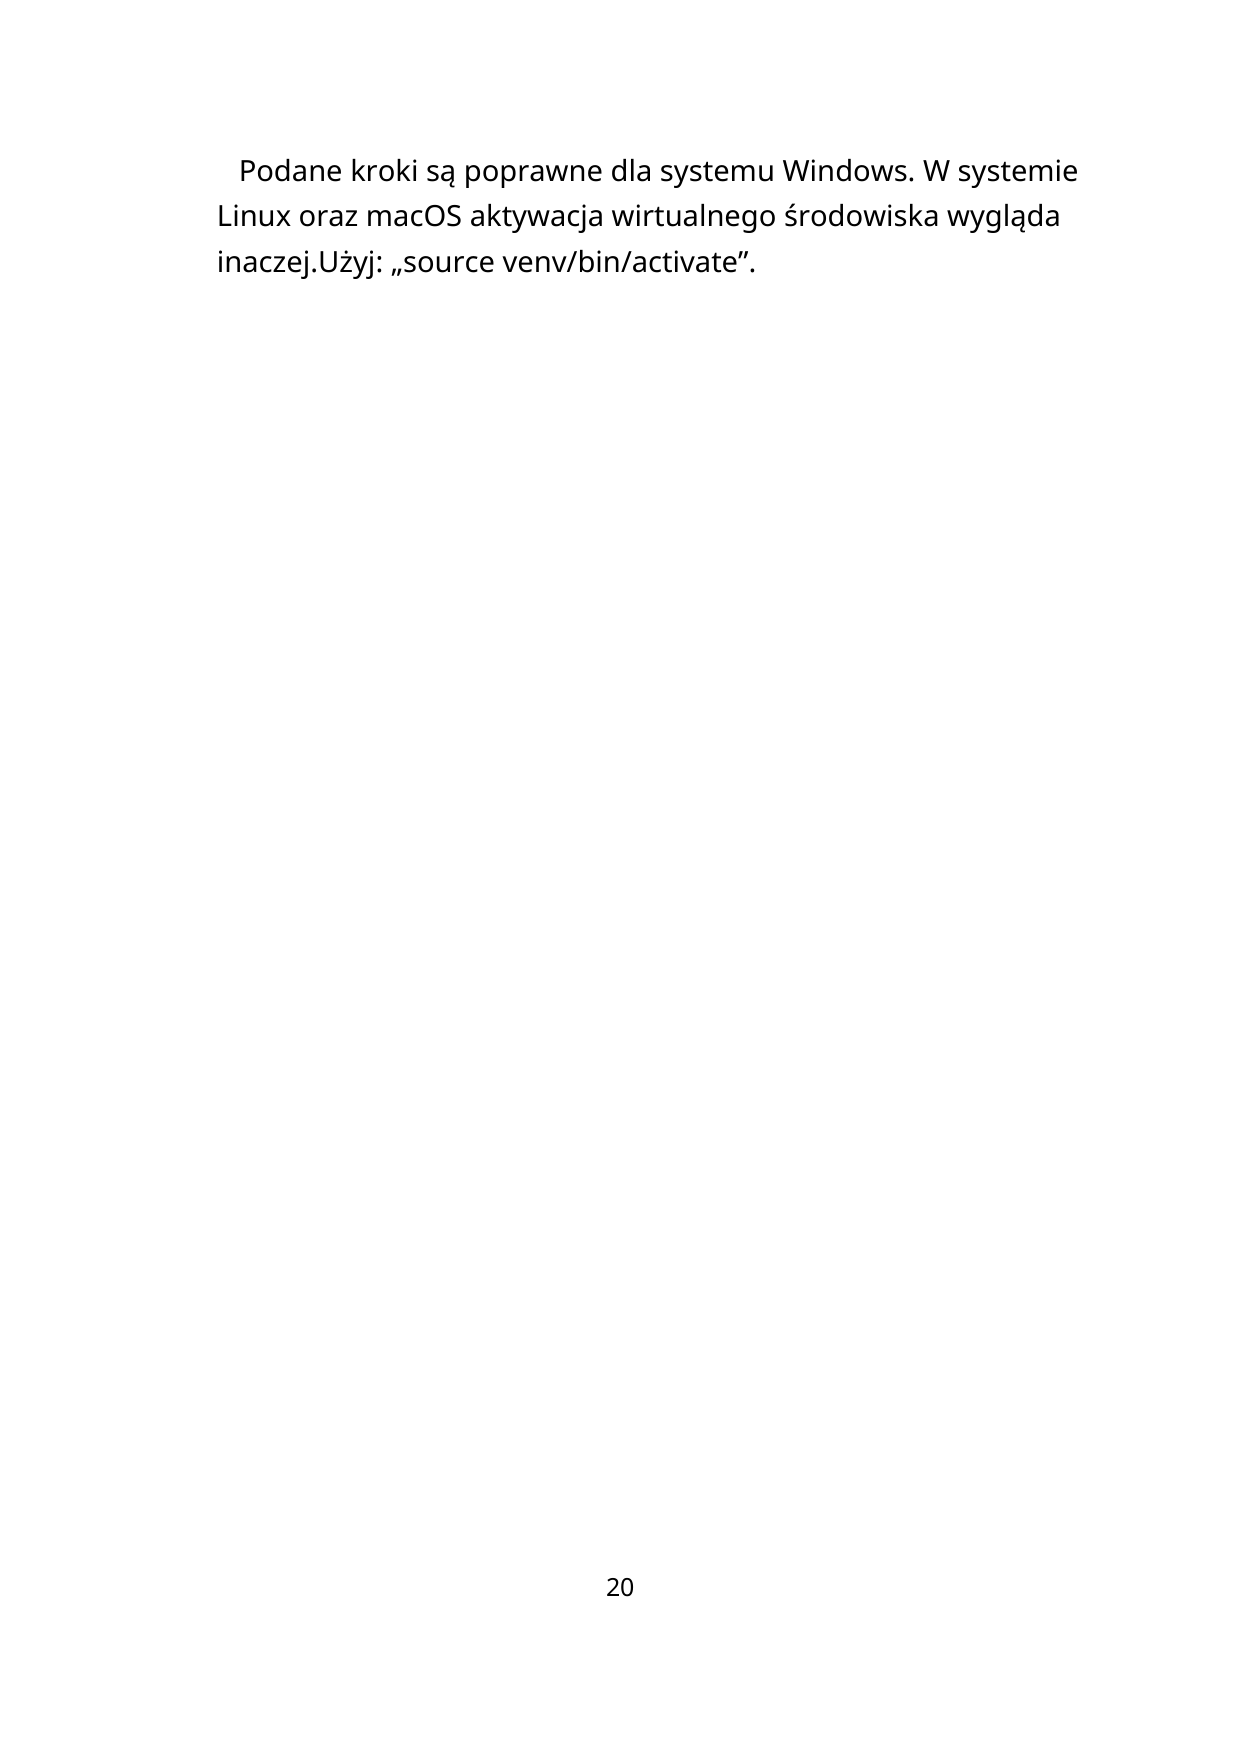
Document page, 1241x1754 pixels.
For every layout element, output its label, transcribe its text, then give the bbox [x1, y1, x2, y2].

text Podane kroki są poprawne dla systemu Windows. W systemie Linux oraz macOS aktywacja wirtualnego środowiska wygląda inaczej.Użyj: „source venv/bin/activate”. [209, 150, 1090, 281]
